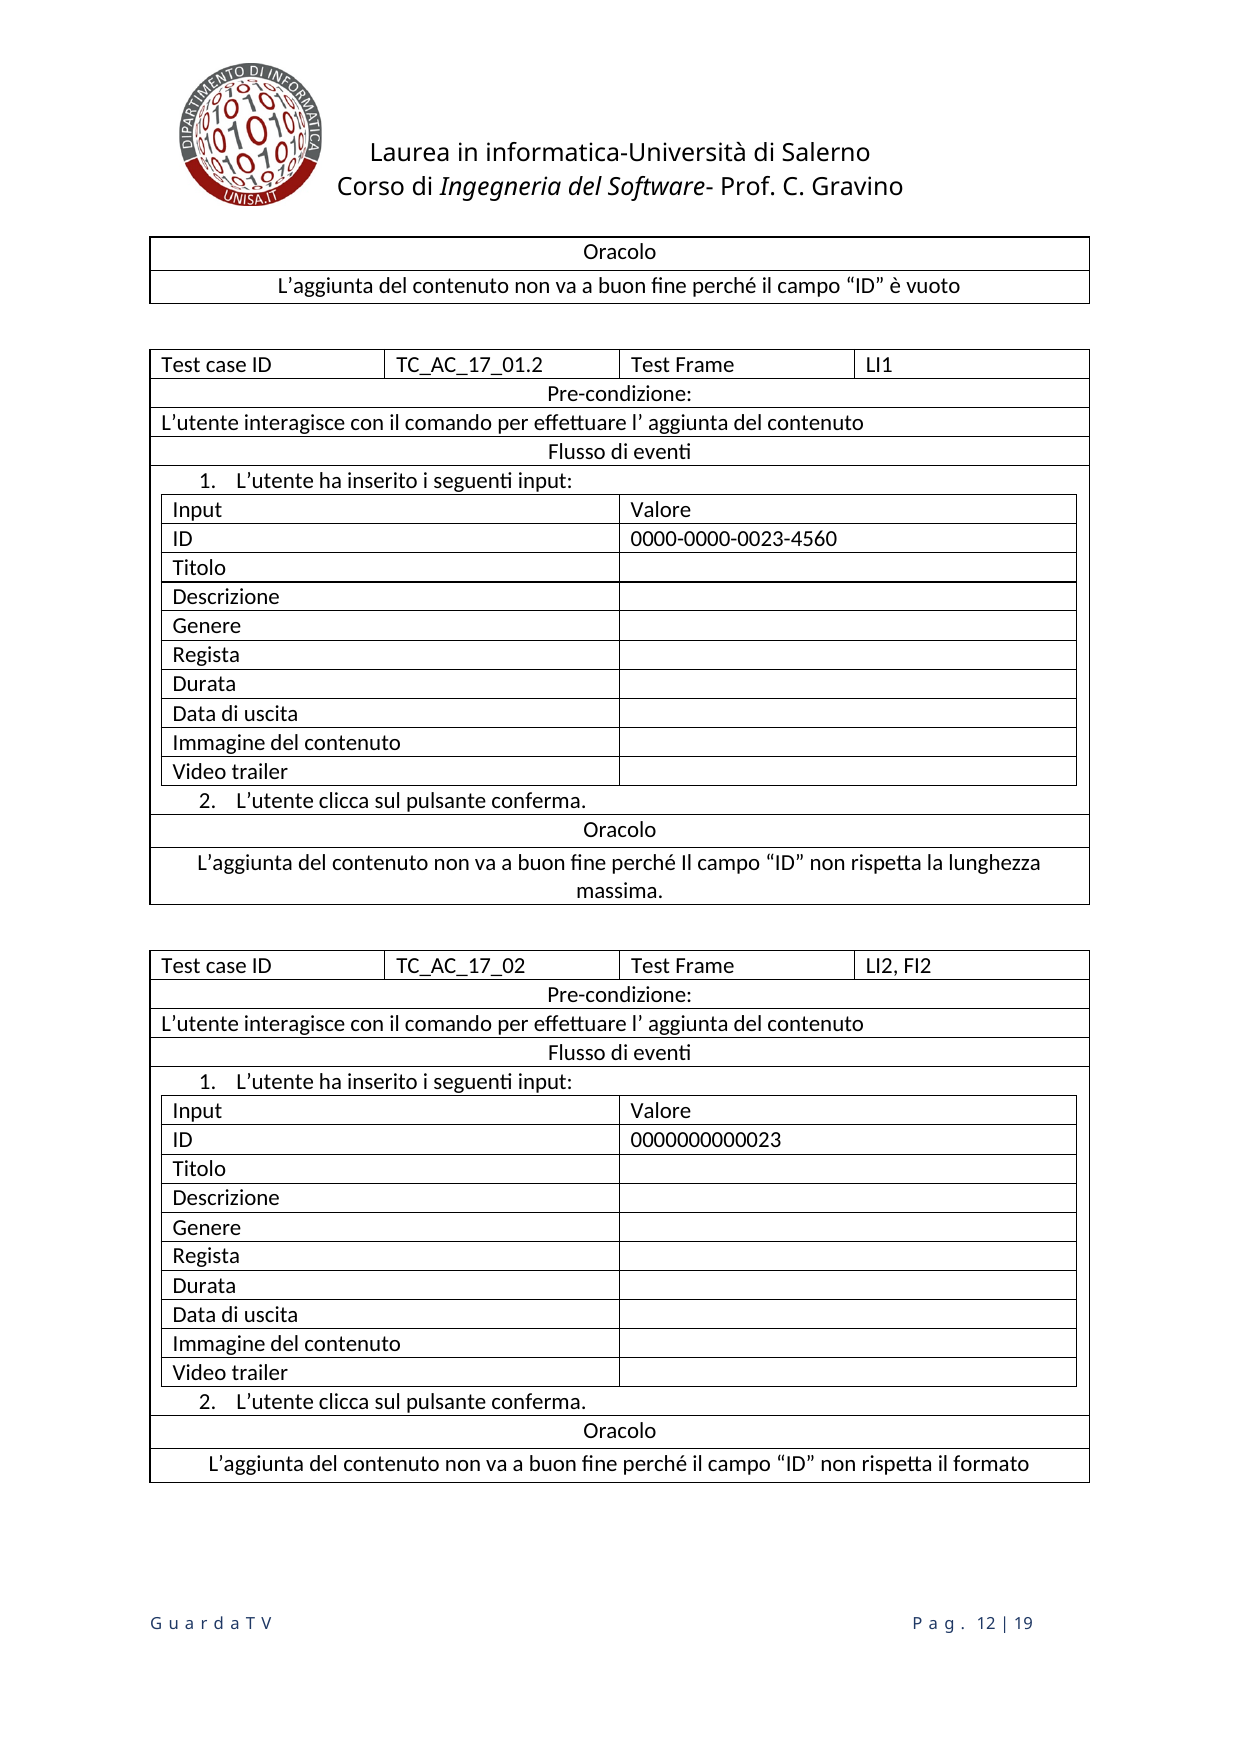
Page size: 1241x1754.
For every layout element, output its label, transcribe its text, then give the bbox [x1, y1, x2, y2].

table_header Valore [620, 495, 1076, 523]
table_cell Pre-condizione: [151, 379, 1089, 407]
table_header Valore [620, 1096, 1076, 1124]
table_cell 0000-0000-0023-4560 [620, 524, 1076, 552]
table_cell Genere [162, 1213, 619, 1241]
table_cell [620, 1155, 1076, 1182]
table_header Test Frame [620, 350, 854, 378]
table_cell Data di uscita [162, 1300, 619, 1328]
table_cell [620, 1300, 1076, 1328]
table_cell L’aggiunta del contenuto non va a buon fine perché il campo “ID” non rispetta il formato [151, 1449, 1089, 1482]
table_cell ID [162, 524, 619, 552]
table_cell [620, 670, 1076, 698]
table_cell L’utente interagisce con il comando per effettuare l’ aggiunta del contenuto [151, 408, 1089, 436]
table_cell Video trailer [162, 1358, 619, 1386]
table_cell Oracolo [151, 1416, 1089, 1448]
table_cell [620, 641, 1076, 668]
table_cell Genere [162, 611, 619, 639]
table_header Test case ID [151, 951, 384, 979]
table_cell L’utente ha inserito i seguenti input: L’utente clicca sul pulsante conferma. [151, 1067, 1089, 1415]
table_cell Immagine del contenuto [162, 1329, 619, 1357]
table_cell Pre-condizione: [151, 980, 1089, 1008]
table_cell L’aggiunta del contenuto non va a buon fine perché Il campo “ID” non rispetta la lunghezza massima. [151, 848, 1089, 904]
table_header TC_AC_17_01.2 [385, 350, 619, 378]
table_header Test Frame [620, 951, 854, 979]
table_cell [620, 583, 1076, 610]
table_cell Descrizione [162, 1184, 619, 1212]
table_cell Video trailer [162, 757, 619, 785]
table_cell [620, 1213, 1076, 1241]
table_cell Regista [162, 1242, 619, 1270]
table_cell Immagine del contenuto [162, 728, 619, 756]
table_cell [620, 553, 1076, 581]
table_cell [620, 757, 1076, 785]
table_cell [620, 1184, 1076, 1212]
table_cell [620, 1242, 1076, 1270]
table_cell [620, 1358, 1076, 1386]
table_header LI2, FI2 [855, 951, 1089, 979]
table_cell Regista [162, 641, 619, 668]
table_cell Data di uscita [162, 699, 619, 727]
table_cell Flusso di eventi [151, 437, 1089, 465]
table_cell [620, 611, 1076, 639]
table_cell Oracolo [151, 815, 1089, 847]
table_cell [620, 1329, 1076, 1357]
table_cell L’utente interagisce con il comando per effettuare l’ aggiunta del contenuto [151, 1009, 1089, 1037]
table_cell [620, 1271, 1076, 1299]
table_cell Titolo [162, 1155, 619, 1182]
table_cell Durata [162, 670, 619, 698]
table_cell L’utente ha inserito i seguenti input: L’utente clicca sul pulsante conferma. [151, 466, 1089, 814]
table_header TC_AC_17_02 [385, 951, 619, 979]
table_cell 0000000000023 [620, 1125, 1076, 1153]
table_header Input [162, 1096, 619, 1124]
table_cell L’aggiunta del contenuto non va a buon fine perché il campo “ID” è vuoto [151, 271, 1089, 303]
table_cell ID [162, 1125, 619, 1153]
table_cell Flusso di eventi [151, 1038, 1089, 1066]
table_header Test case ID [151, 350, 384, 378]
table_cell Durata [162, 1271, 619, 1299]
table_cell Titolo [162, 553, 619, 581]
table_cell Oracolo [151, 238, 1089, 270]
table_cell Descrizione [162, 583, 619, 610]
table_header Input [162, 495, 619, 523]
table_cell [620, 728, 1076, 756]
table_header LI1 [855, 350, 1089, 378]
table_cell [620, 699, 1076, 727]
